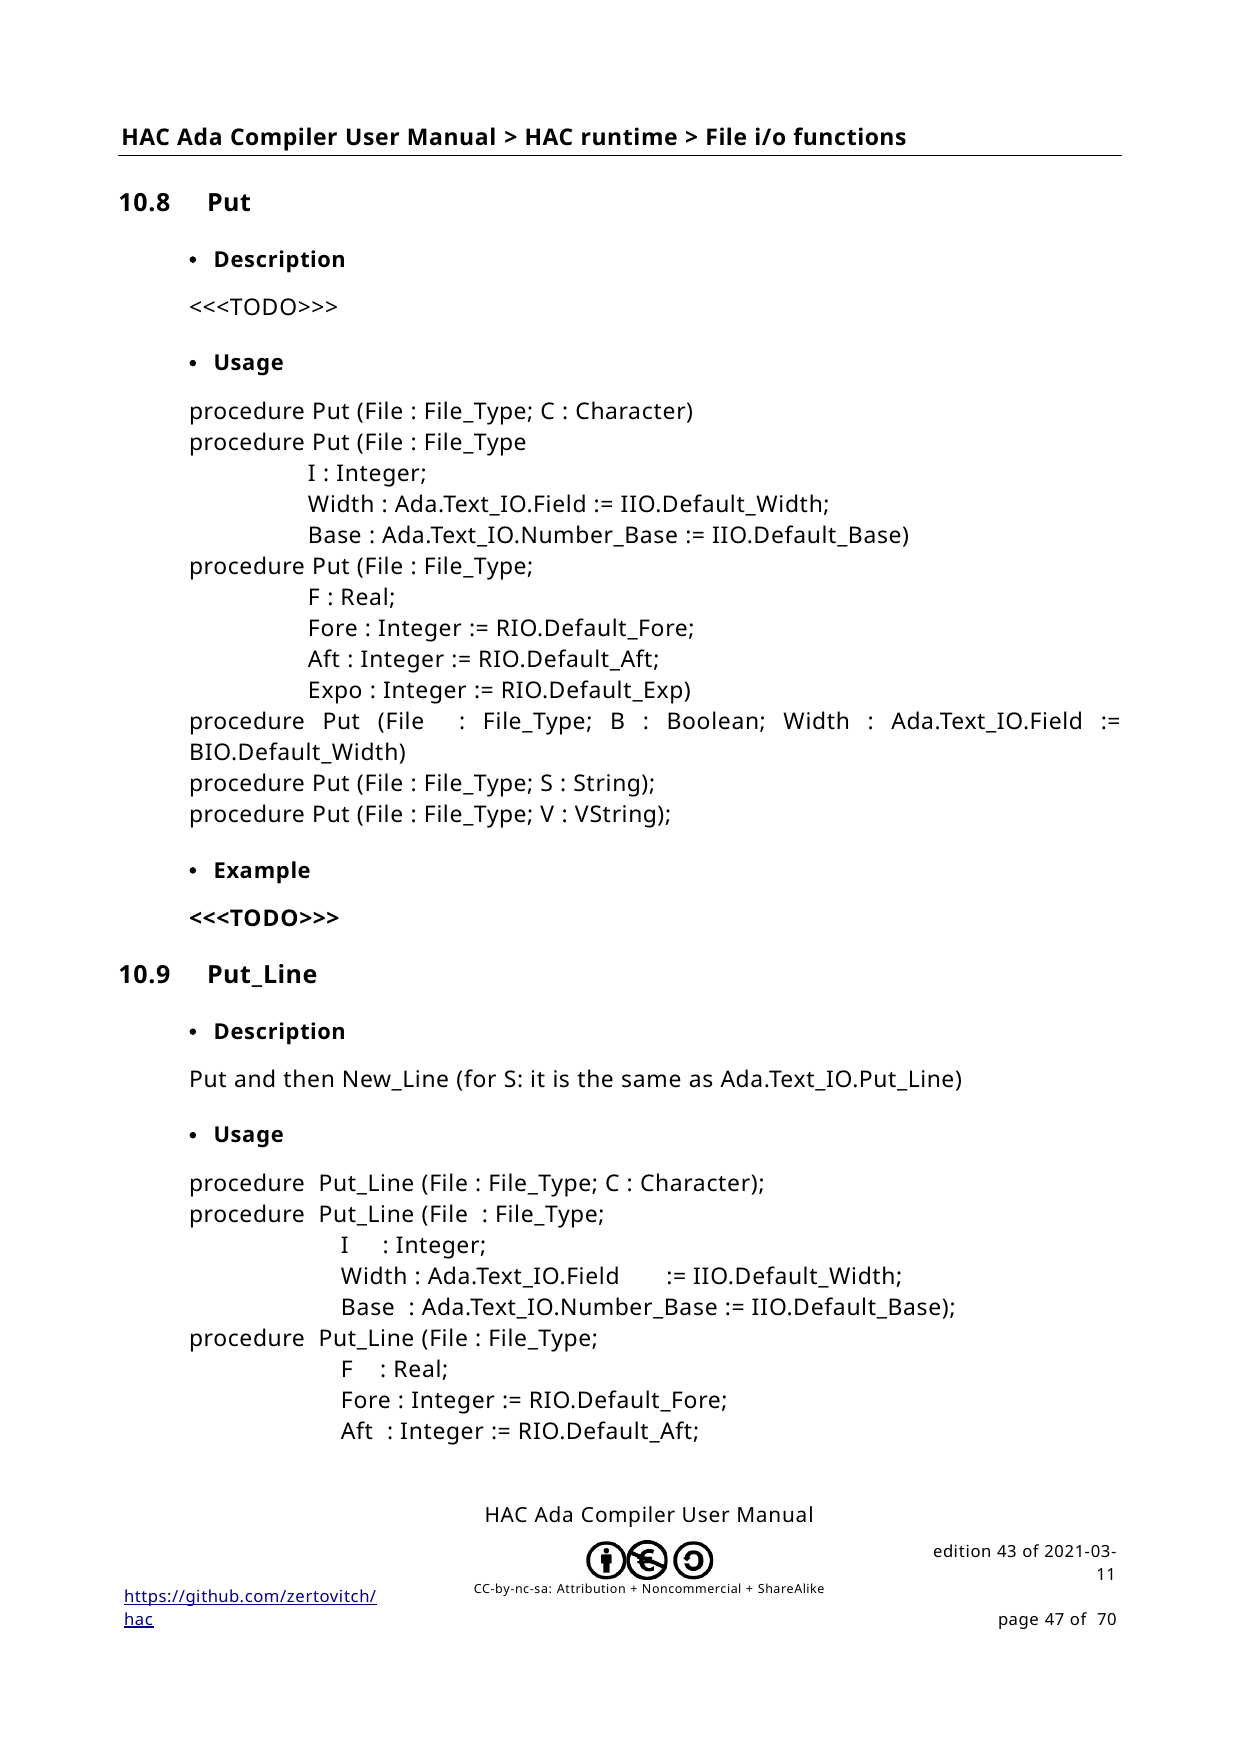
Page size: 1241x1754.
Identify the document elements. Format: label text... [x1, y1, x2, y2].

text Aft : Integer := RIO.Default_Aft; [189, 643, 1122, 674]
text <<<TODO>>> [189, 902, 1122, 933]
text Base : Ada.Text_IO.Number_Base := IIO.Default_Base) [189, 519, 1122, 550]
text F : Real; [189, 1353, 1122, 1384]
text Width : Ada.Text_IO.Field := IIO.Default_Width; [189, 1260, 1122, 1291]
picture [585, 1540, 668, 1580]
text procedure Put (File : File_Type [189, 426, 1122, 457]
text procedure Put (File : File_Type; C : Character) [189, 395, 1122, 426]
text Expo : Integer := RIO.Default_Exp) [189, 674, 1122, 705]
subtitle Description [189, 242, 1122, 273]
text Fore : Integer := RIO.Default_Fore; [189, 612, 1122, 643]
text I : Integer; [189, 1229, 1122, 1260]
text Fore : Integer := RIO.Default_Fore; [189, 1384, 1122, 1415]
text procedure Put (File : File_Type; V : VString); [189, 798, 1122, 829]
subtitle Put [118, 184, 1122, 218]
text procedure Put_Line (File : File_Type; C : Character); [189, 1167, 1122, 1198]
text procedure Put_Line (File : File_Type; [189, 1322, 1122, 1353]
subtitle Description [189, 1014, 1122, 1046]
text Aft : Integer := RIO.Default_Aft; [189, 1415, 1122, 1446]
text procedure Put (File : File_Type; S : String); [189, 767, 1122, 798]
text Base : Ada.Text_IO.Number_Base := IIO.Default_Base); [189, 1291, 1122, 1322]
subtitle Usage [189, 1118, 1122, 1149]
text <<<TODO>>> [189, 291, 1122, 322]
text Put and then New_Line (for S: it is the same as Ada.Text_IO.Put_Line) [189, 1063, 1122, 1094]
text F : Real; [189, 581, 1122, 612]
subtitle Usage [189, 346, 1122, 377]
subtitle Example [189, 853, 1122, 884]
subtitle Put_Line [118, 957, 1122, 991]
picture [672, 1540, 714, 1580]
text Width : Ada.Text_IO.Field := IIO.Default_Width; [189, 488, 1122, 519]
text procedure Put_Line (File : File_Type; [189, 1198, 1122, 1229]
text procedure Put (File : File_Type; B : Boolean; Width : Ada.Text_IO.Field := BIO.Default_Width) [189, 705, 1122, 767]
text I : Integer; [189, 457, 1122, 488]
text procedure Put (File : File_Type; [189, 550, 1122, 581]
